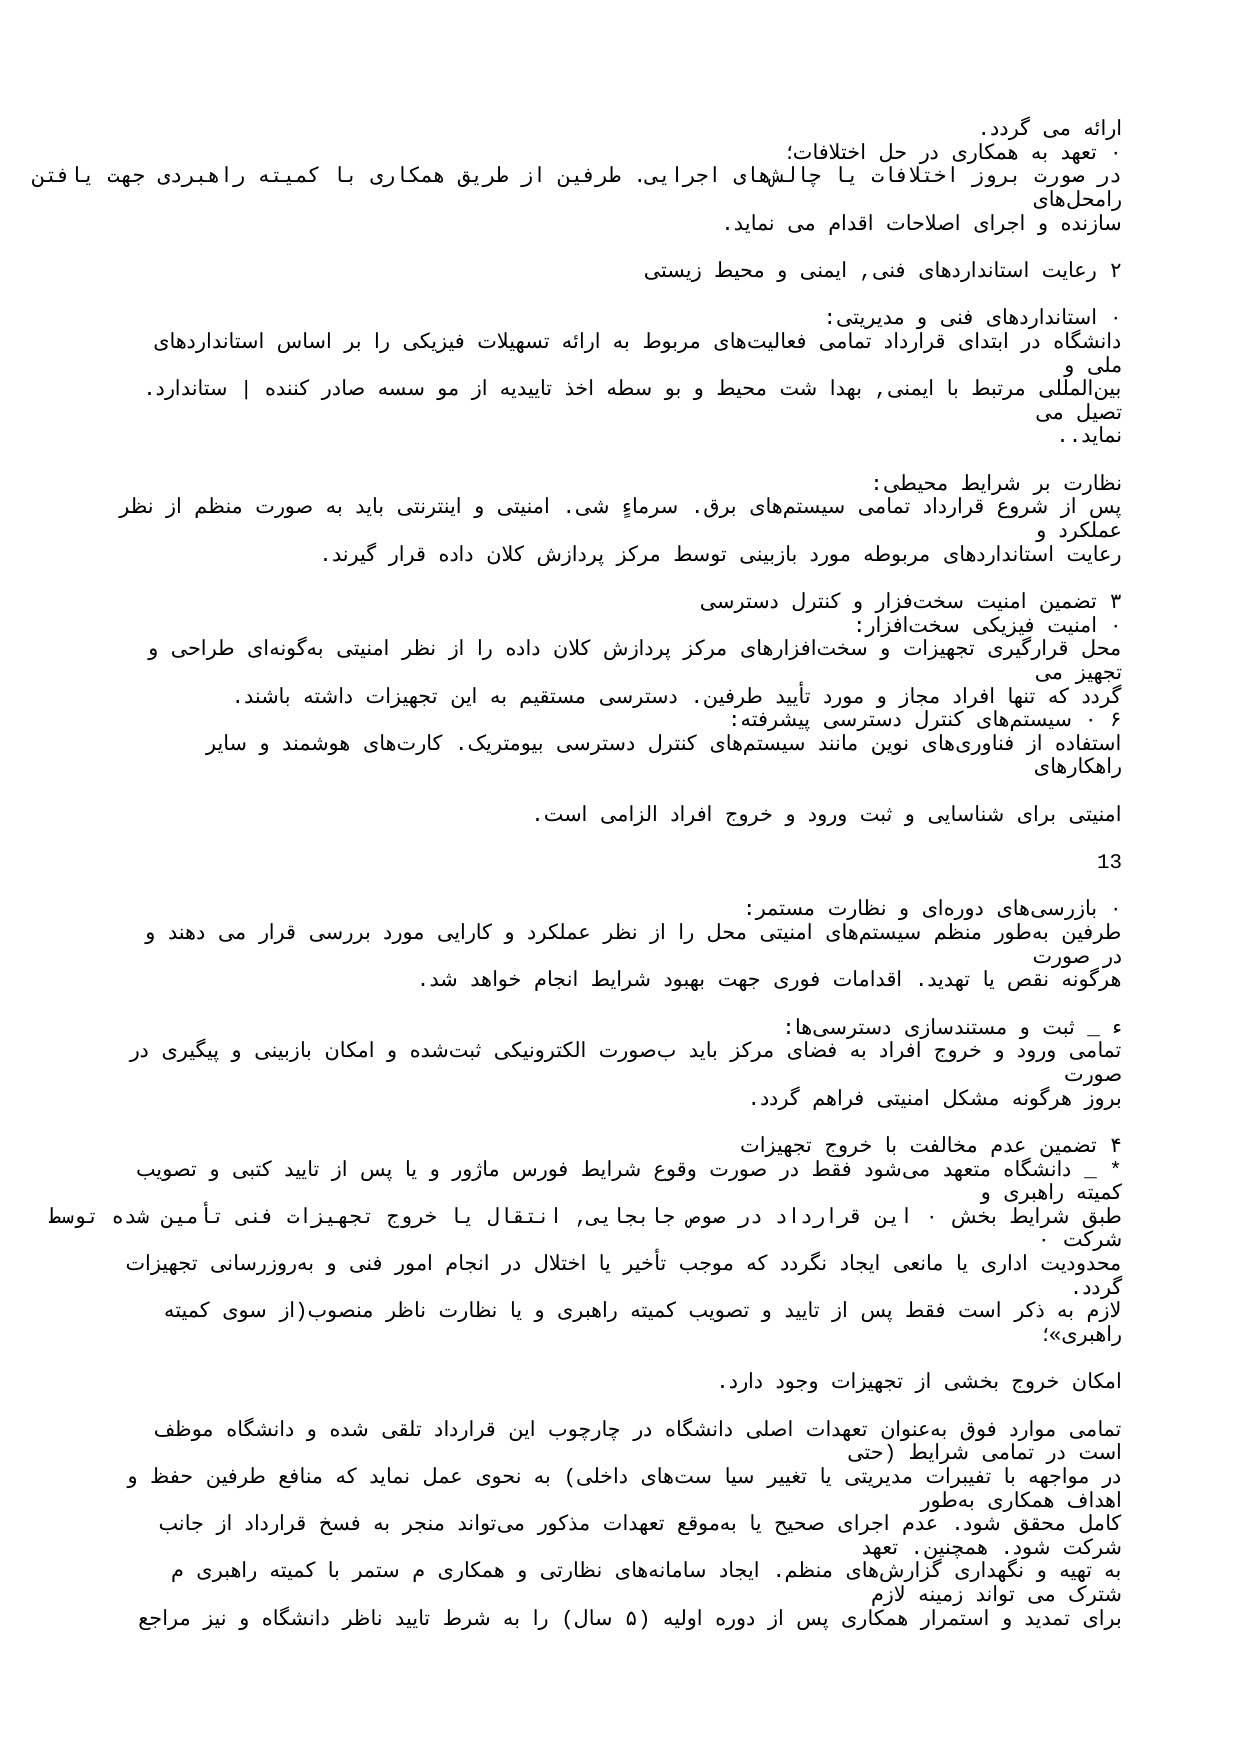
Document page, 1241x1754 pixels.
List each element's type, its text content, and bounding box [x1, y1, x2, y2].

text سازنده و اجرای اصلاحات اقدام می نماید. [118, 213, 1122, 236]
text ۶ ۰ سیستم‌های کنترل دسترسی پیشرفته: [118, 709, 1122, 733]
text بین‌المللی مرتبط با ایمنی, بهدا شت محیط و بو سطه اخذ تاییدیه از مو سسه صادر کننده | ستاندارد. تصیل می [118, 378, 1122, 426]
text رعایت استانداردهای مربوطه مورد بازبینی توسط مرکز پردازش کلان داده قرار گیرند. [118, 544, 1122, 567]
text ۰ استانداردهای فنی و مدیریتی: [118, 307, 1122, 331]
text ء _ ثبت و مستندسازی دسترسی‌ها: [118, 1017, 1122, 1040]
text محدودیت اداری یا مانعی ایجاد نگردد که موجب تأخیر يا اختلال در انجام امور فنی و به‌روزرسانی تجهیزات گردد. [118, 1253, 1122, 1300]
text ۳ تضمین امنیت سخت‌فزار و کنترل دسترسی [118, 591, 1122, 615]
text ۰ امنیت فیزیکی سخت‌افزار: [118, 615, 1122, 638]
text بروز هرگونه مشکل امنیتی فراهم گردد. [118, 1088, 1122, 1111]
text در مواجهه با تفیبرات مدیریتی یا تغییر سیا ست‌های داخلی) به نحوی عمل نماید که منافع طرفین حفظ و اهداف همکاری به‌طور [118, 1466, 1122, 1513]
text لازم به ذکر است فقط پس از تایید و تصویب کمیته راهبری و یا نظارت ناظر منصوب(از سوی کمیته راهبری»؛ [118, 1300, 1122, 1348]
text ۰ بازرسی‌های دوره‌ای و نظارت مستمر: [118, 898, 1122, 922]
text ۴ تضمین عدم مخالفت با خروج تجهیزات [118, 1135, 1122, 1158]
text دانشگاه در ابتدای قرارداد تمامی فعالیت‌های مربوط به ارائه تسهیلات فیزیکی را بر اساس استانداردهای ملی و [118, 331, 1122, 378]
text امکان خروج بخشی از تجهیزات وجود دارد. [118, 1371, 1122, 1395]
text تمامی موارد فوق به‌عنوان تعهدات اصلی دانشگاه در چارچوب این قرارداد تلقی شده و دانشگاه موظف است در تمامی شرایط (حتی [118, 1419, 1122, 1466]
text طرفین به‌طور منظم سیستم‌های امنیتی محل را از نظر عملکرد و کارایی مورد بررسی قرار می دهند و در صورت [118, 922, 1122, 969]
text هرگونه نقص یا تهدید. اقدامات فوری جهت بهبود شرایط انجام خواهد شد. [118, 969, 1122, 993]
text گردد که تنها افراد مجاز و مورد تأیید طرفین. دسترسی مستقیم به این تجهیزات داشته باشند. [118, 686, 1122, 709]
text امنیتی برای شناسایی و ثبت ورود و خروج افراد الزامی است. [118, 804, 1122, 827]
text ۰ تعهد به همکاری در حل اختلافات؛ [118, 142, 1122, 165]
text ۲ رعایت استانداردهای فنی, ایمنی و محیط زیستی [118, 260, 1122, 284]
text 13 [118, 851, 1122, 875]
text نظارت بر شرایط محیطی: [118, 473, 1122, 496]
text در صورت بروز اختلافات یا چالش‌های اجرایی. طرفین از طریق همکاری با کمیته راهبردی جهت یافتن رامحل‌های [118, 165, 1122, 213]
text استفاده از فناوری‌های نوین مانند سیستم‌های کنترل دسترسی بیومتریک. کارت‌های هوشمند و سایر راهکارهای [118, 733, 1122, 780]
text ارائه می گردد. [118, 118, 1122, 142]
text نماید.. [118, 426, 1122, 449]
text پس از شروع قرارداد تمامی سیستم‌های برق. سرماءٍ شی. امنیتی و اینترنتی باید به صورت منظم از نظر عملکرد و [118, 496, 1122, 544]
text * _ دانشگاه متعهد می‌شود فقط در صورت وقوع شرایط فورس ماژور و یا پس از تایید کتبی و تصویب کمیته راهبری و [118, 1158, 1122, 1206]
text طبق شرایط بخش ۰ این قرارداد در صوص جابجایی, انتقال یا خروج تجهیزات فنی تأمین شده توسط شرکت ۰ [118, 1206, 1122, 1253]
text تمامی ورود و خروج افراد به فضای مرکز باید ب‌صورت الکترونیکی ثبت‌شده و امکان بازبینی و پیگیری در صورت [118, 1040, 1122, 1088]
text کامل محقق شود. عدم اجرای صحیح یا به‌موقع تعهدات مذکور می‌تواند منجر به فسخ قرارداد از جانب شرکت شود. همچنین. تعهد [118, 1513, 1122, 1561]
text به تهیه و نگهداری گزارش‌های منظم. ایجاد سامانه‌های نظارتی و همکاری م ستمر با کمیته راهبری م شترک می تواند زمینه لازم [118, 1561, 1122, 1608]
text برای تمدید و استمرار همکاری پس از دوره اولیه (۵ سال) را به شرط تایید ناظر دانشگاه و نیز مراجع [118, 1608, 1122, 1631]
text محل قرارگیری تجهیزات و سخت‌افزارهای مرکز پردازش کلان داده را از نظر امنیتی به‌گونه‌ای طراحی و تجهیز می [118, 638, 1122, 686]
